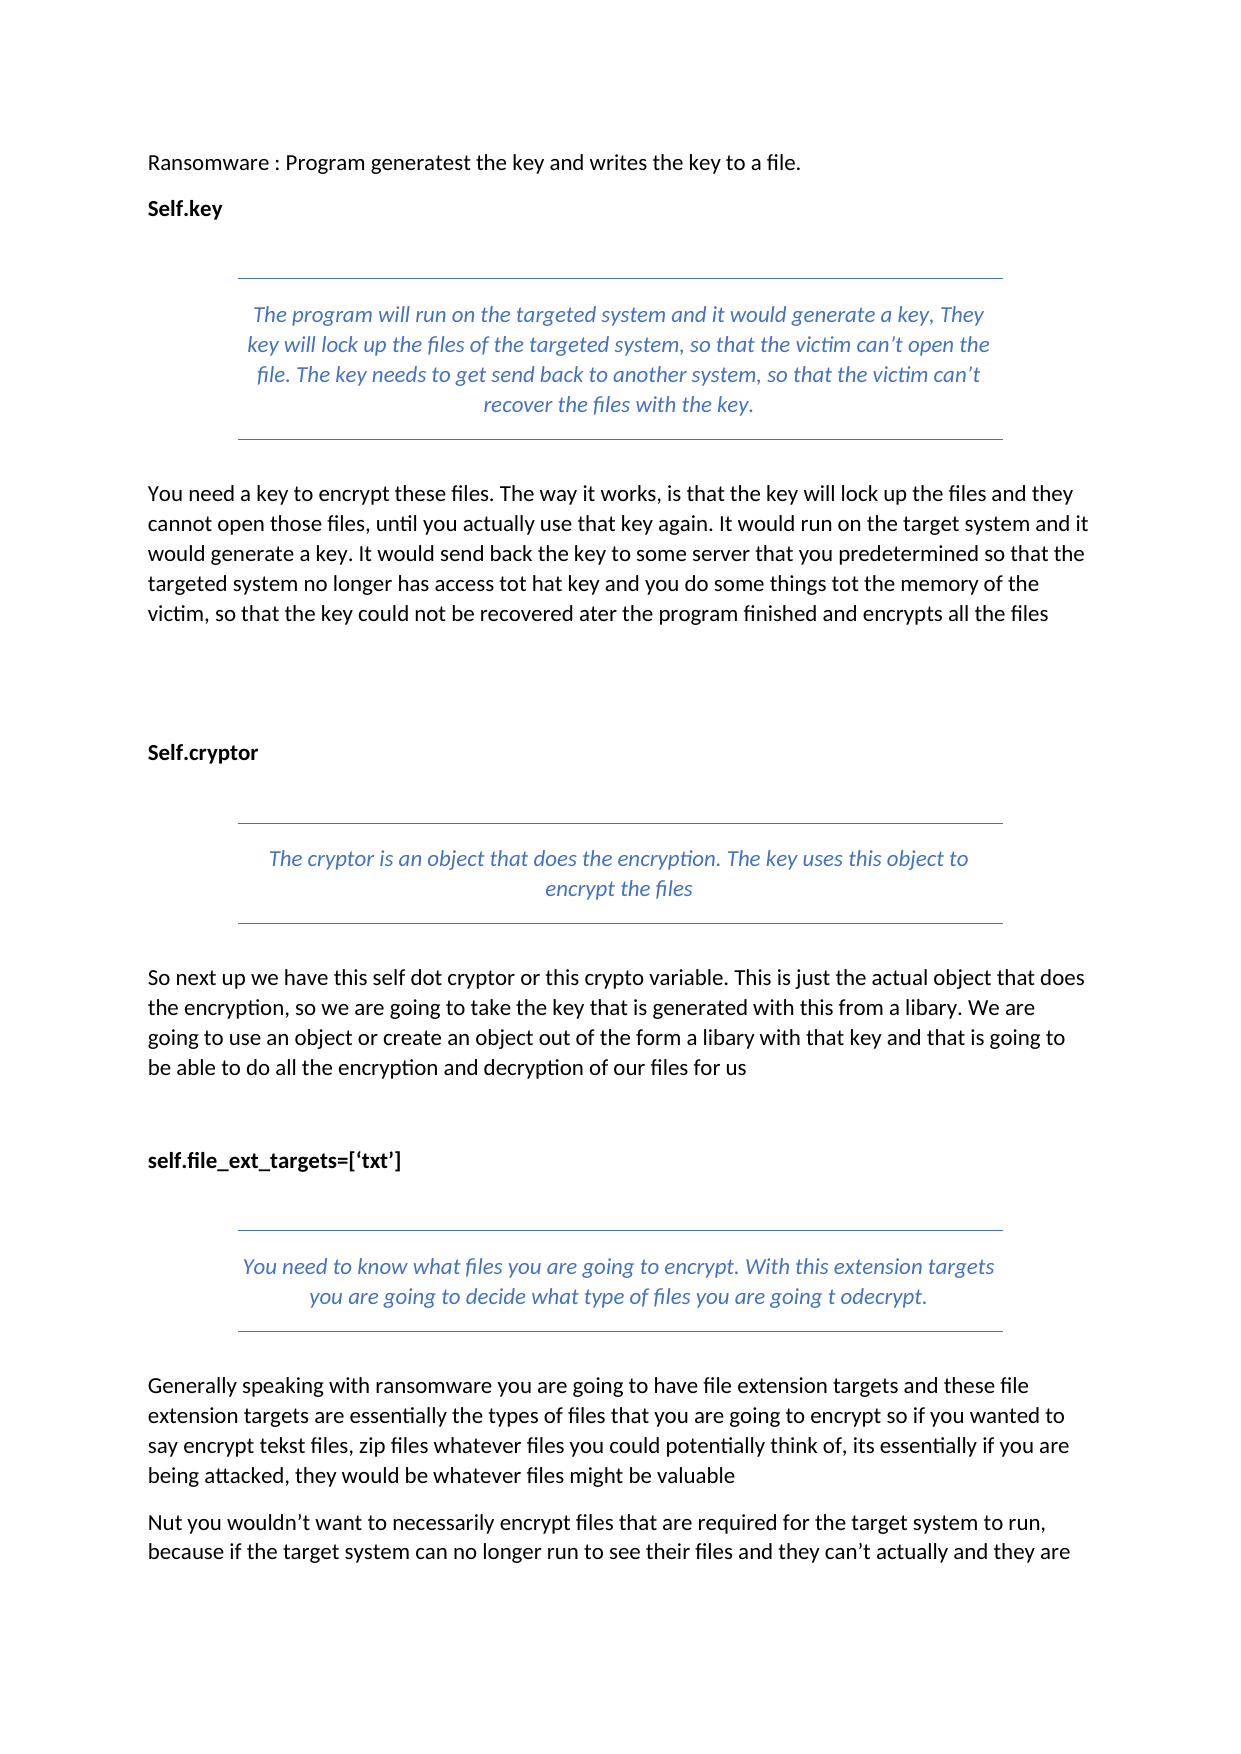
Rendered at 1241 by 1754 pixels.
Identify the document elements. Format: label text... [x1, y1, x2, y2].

text Ransomware : Program generatest the key and writes the key to a file. [148, 148, 1093, 176]
text You need to know what files you are going to encrypt. With this extension targets you are going to decide what type of files you are going t odecrypt. [238, 1231, 1003, 1331]
text The program will run on the targeted system and it would generate a key, They key will lock up the files of the targeted system, so that the victim can’t open the file. The key needs to get send back to another system, so that the victim can’t recover the files with the key. [238, 279, 1003, 439]
text You need a key to encrypt these files. The way it works, is that the key will lock up the files and they cannot open those files, until you actually use that key again. It would run on the target system and it would generate a key. It would send back the key to some server that you predetermined so that the targeted system no longer has access tot hat key and you do some things tot the memory of the victim, so that the key could not be recovered ater the program finished and encrypts all the files [148, 479, 1093, 627]
text The cryptor is an object that does the encryption. The key uses this object to encrypt the files [238, 824, 1003, 923]
text Generally speaking with ransomware you are going to have file extension targets and these file extension targets are essentially the types of files that you are going to encrypt so if you wanted to say encrypt tekst files, zip files whatever files you could potentially think of, its essentially if you are being attacked, they would be whatever files might be valuable [148, 1371, 1093, 1489]
text Self.key [148, 194, 1093, 222]
text Nut you wouldn’t want to necessarily encrypt files that are required for the target system to run, because if the target system can no longer run to see their files and they can’t actually and they are [148, 1508, 1093, 1566]
text self.file_ext_targets=[‘txt’] [148, 1146, 1093, 1174]
text So next up we have this self dot cryptor or this crypto variable. This is just the actual object that does the encryption, so we are going to take the key that is generated with this from a libary. We are going to use an object or create an object out of the form a libary with that key and that is going to be able to do all the encryption and decryption of our files for us [148, 963, 1093, 1081]
text Self.cryptor [148, 738, 1093, 766]
